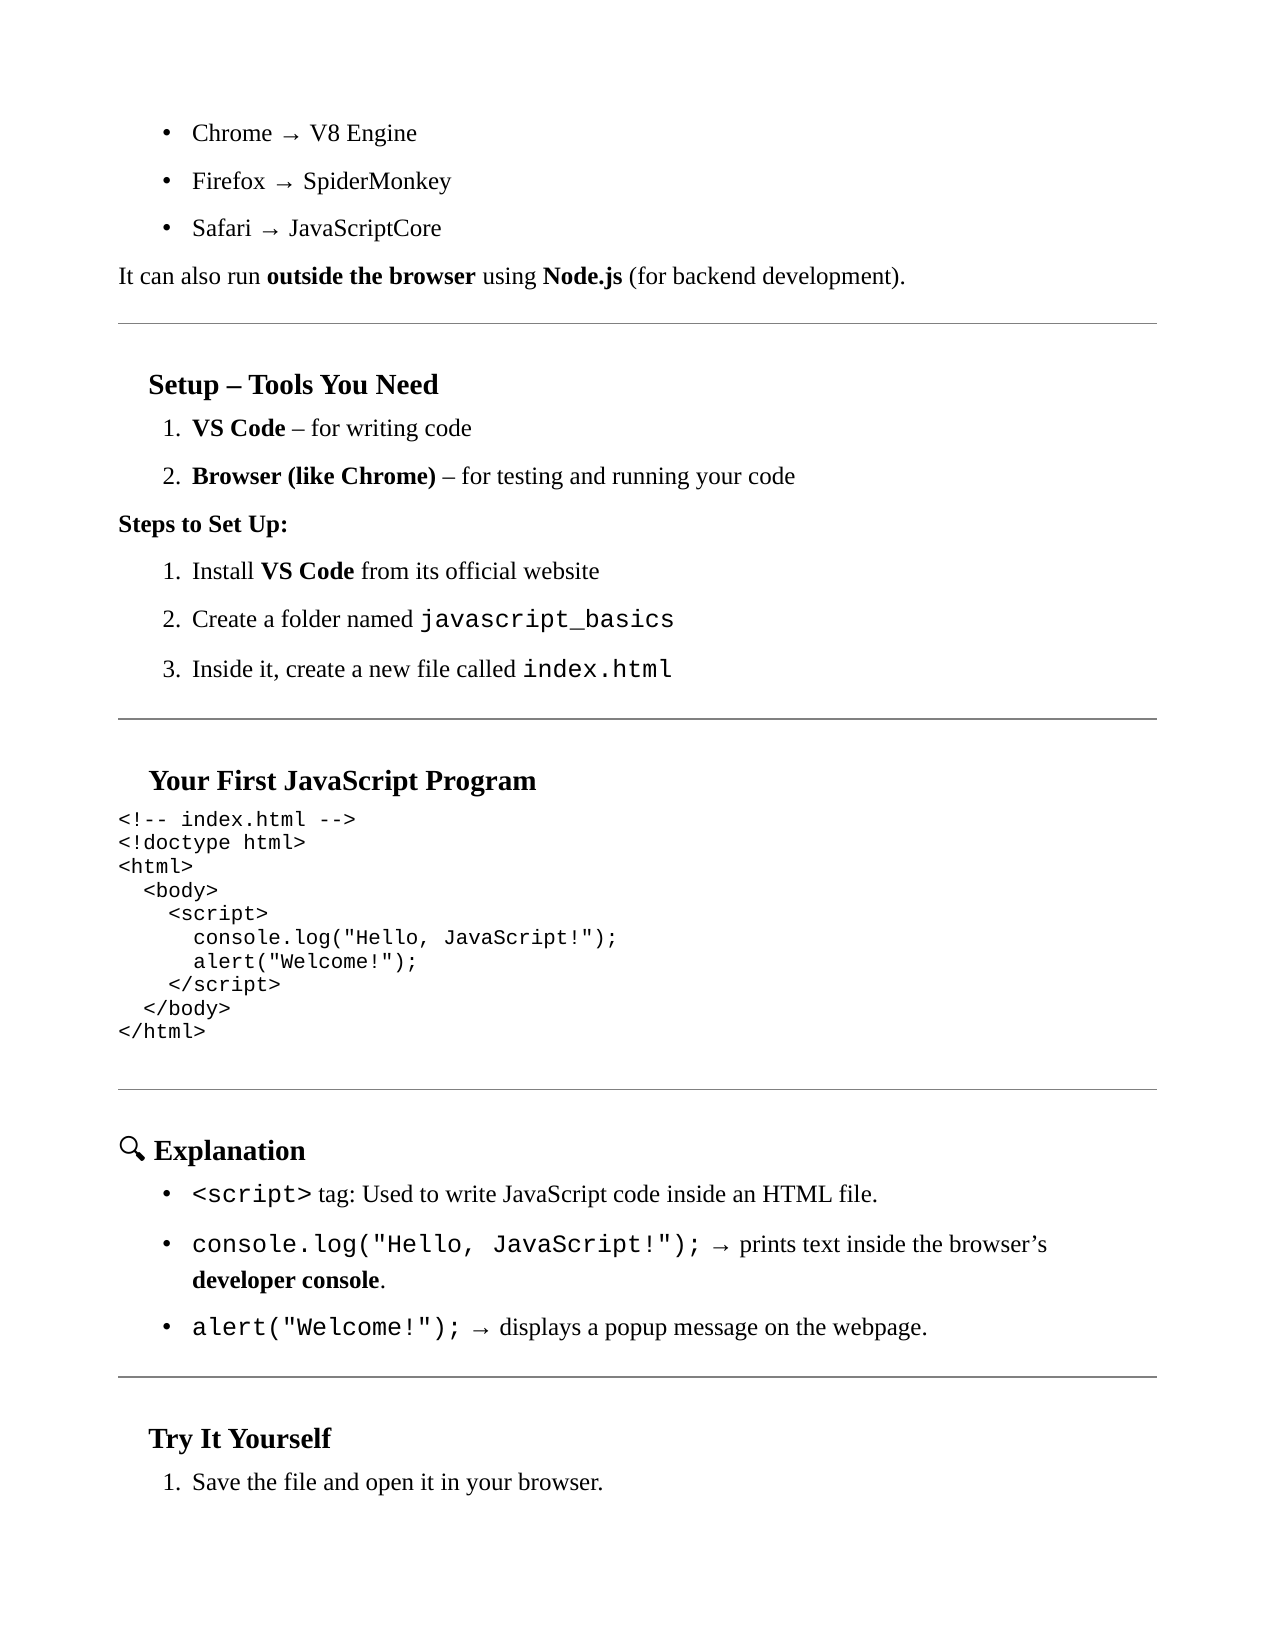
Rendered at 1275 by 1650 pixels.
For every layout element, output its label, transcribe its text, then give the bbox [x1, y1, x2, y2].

text It can also run outside the browser using Node.js (for backend development). [118, 261, 1157, 290]
list Install VS Code from its official website [162, 556, 1157, 585]
text <html> [118, 856, 1157, 880]
list console.log("Hello, JavaScript!"); → prints text inside the browser’s developer console. [162, 1229, 1157, 1293]
list Browser (like Chrome) – for testing and running your code [162, 461, 1157, 490]
list Firefox → SpiderMonkey [162, 166, 1157, 194]
text alert("Welcome!"); [118, 951, 1157, 974]
list Inside it, create a new file called index.html [162, 654, 1157, 685]
text <!-- index.html --> [118, 809, 1157, 832]
list Chrome → V8 Engine [162, 118, 1157, 147]
text <!doctype html> [118, 832, 1157, 856]
subtitle 🧰 Setup – Tools You Need [118, 367, 1157, 401]
text </script> [118, 974, 1157, 998]
list Safari → JavaScriptCore [162, 213, 1157, 242]
text <script> [118, 903, 1157, 927]
subtitle 🧪 Try It Yourself [118, 1421, 1157, 1455]
text Steps to Set Up: [118, 509, 1157, 537]
text <body> [118, 880, 1157, 903]
text </body> [118, 998, 1157, 1022]
text console.log("Hello, JavaScript!"); [118, 927, 1157, 951]
list VS Code – for writing code [162, 413, 1157, 442]
list Create a folder named javascript_basics [162, 604, 1157, 635]
text </html> [118, 1022, 1157, 1045]
list Save the file and open it in your browser. [162, 1467, 1157, 1496]
list <script> tag: Used to write JavaScript code inside an HTML file. [162, 1179, 1157, 1210]
subtitle 🧾 Your First JavaScript Program [118, 763, 1157, 796]
subtitle 🔍 Explanation [118, 1133, 1157, 1167]
list alert("Welcome!"); → displays a popup message on the webpage. [162, 1312, 1157, 1343]
